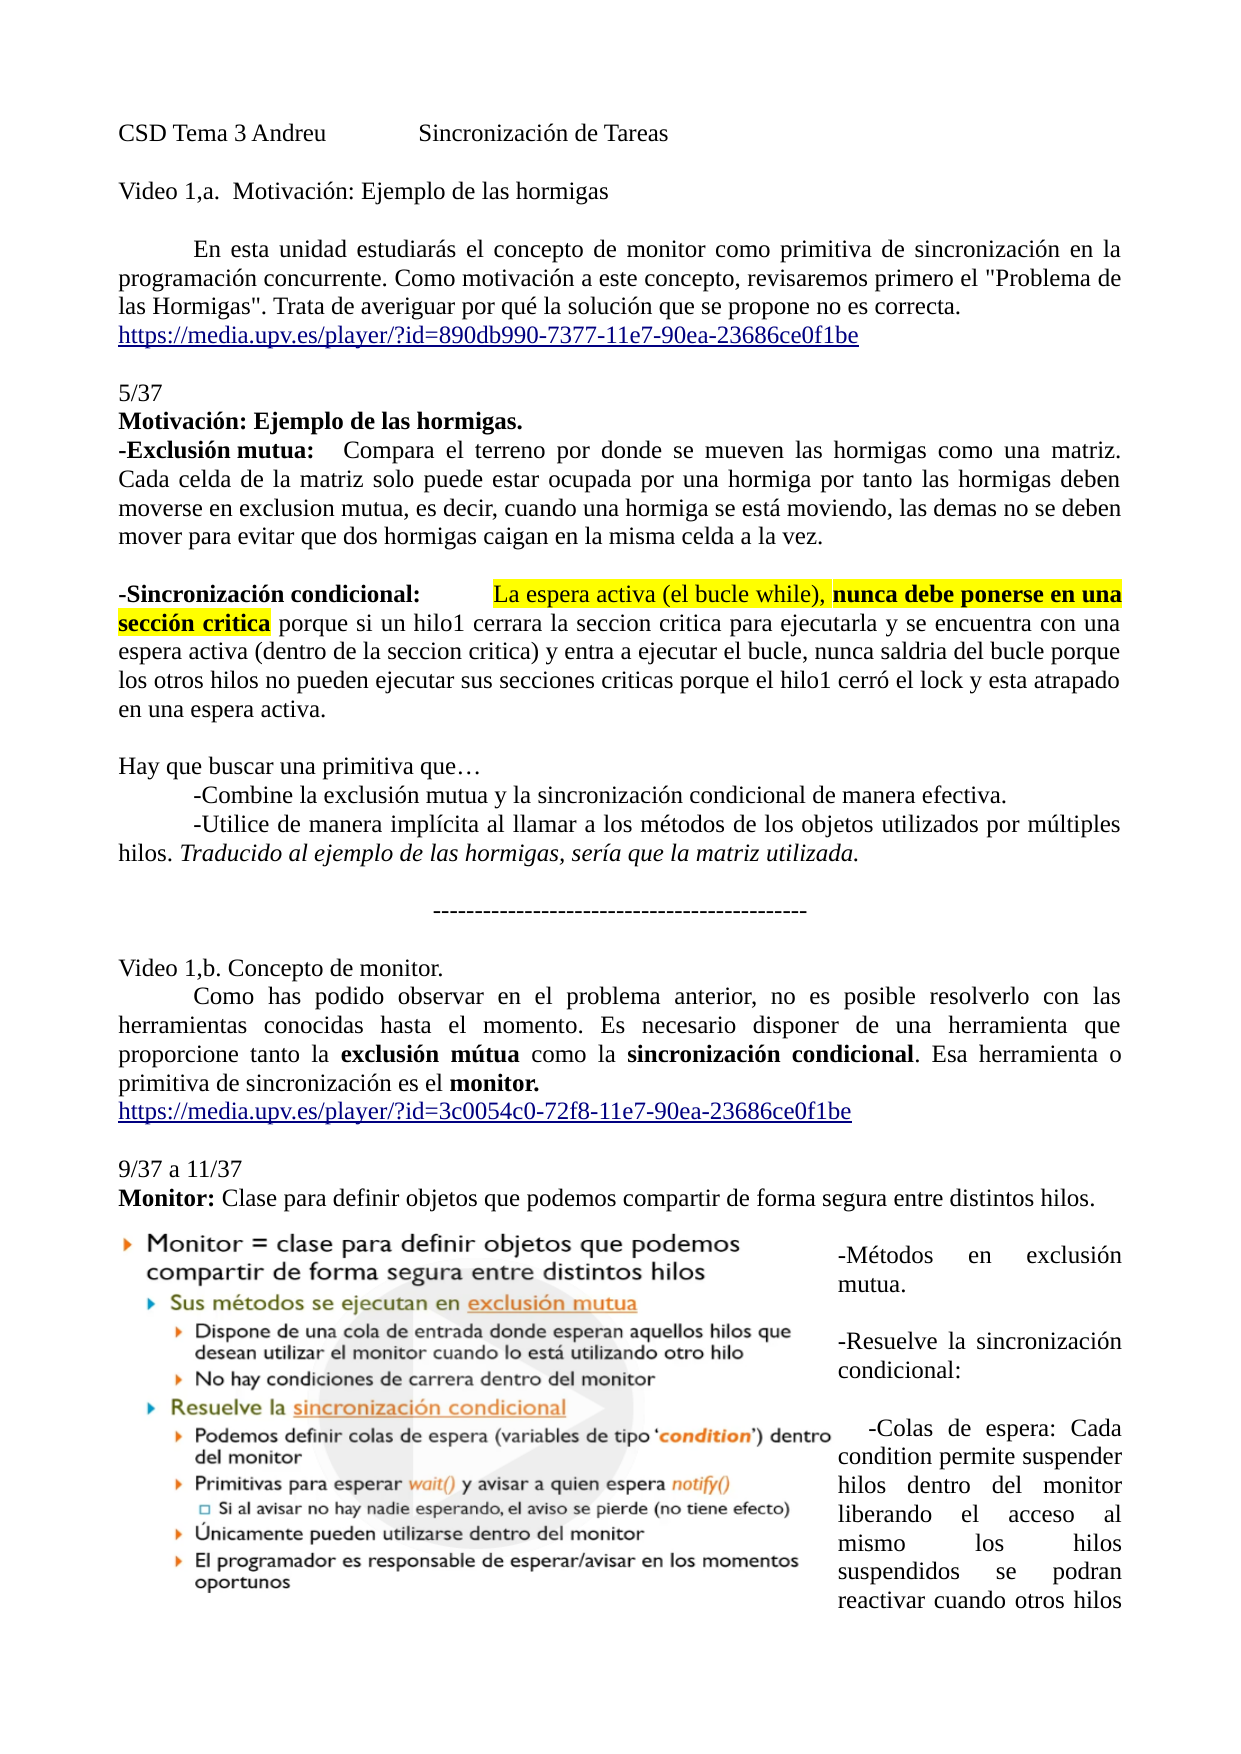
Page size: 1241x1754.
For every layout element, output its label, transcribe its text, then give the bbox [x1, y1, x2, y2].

text 9/37 a 11/37 [118, 1154, 1122, 1183]
text https://media.upv.es/player/?id=890db990-7377-11e7-90ea-23686ce0f1be [118, 320, 1122, 349]
text Monitor: Clase para definir objetos que podemos compartir de forma segura entre distintos hilos. [118, 1183, 1122, 1211]
picture [121, 1229, 838, 1594]
text --------------------------------------------- [118, 895, 1122, 924]
text Motivación: Ejemplo de las hormigas. [118, 406, 1122, 435]
text Video 1,b. Concepto de monitor. [118, 953, 1122, 981]
text -Sincronización condicional: La espera activa (el bucle while), nunca debe ponerse en una sección critica porque si un hilo1 cerrara la seccion critica para ejecutarla y se encuentra con una espera activa (dentro de la seccion critica) y entra a ejecutar el bucle, nunca saldria del bucle porque los otros hilos no pueden ejecutar sus secciones criticas porque el hilo1 cerró el lock y esta atrapado en una espera activa. [118, 579, 1122, 723]
text -Exclusión mutua: Compara el terreno por donde se mueven las hormigas como una matriz. Cada celda de la matriz solo puede estar ocupada por una hormiga por tanto las hormigas deben moverse en exclusion mutua, es decir, cuando una hormiga se está moviendo, las demas no se deben mover para evitar que dos hormigas caigan en la misma celda a la vez. [118, 435, 1122, 550]
text -Resuelve la sincronización condicional: [838, 1326, 1122, 1384]
text 5/37 [118, 378, 1122, 406]
text En esta unidad estudiarás el concepto de monitor como primitiva de sincronización en la programación concurrente. Como motivación a este concepto, revisaremos primero el "Problema de las Hormigas". Trata de averiguar por qué la solución que se propone no es correcta. [118, 234, 1122, 320]
text https://media.upv.es/player/?id=3c0054c0-72f8-11e7-90ea-23686ce0f1be [118, 1096, 1122, 1125]
text Como has podido observar en el problema anterior, no es posible resolverlo con las herramientas conocidas hasta el momento. Es necesario disponer de una herramienta que proporcione tanto la exclusión mútua como la sincronización condicional. Esa herramienta o primitiva de sincronización es el monitor. [118, 981, 1122, 1096]
text -Combine la exclusión mutua y la sincronización condicional de manera efectiva. [118, 780, 1122, 809]
text -Colas de espera: Cada condition permite suspender hilos dentro del monitor liberando el acceso al mismo los hilos suspendidos se podran reactivar cuando otros hilos [118, 1413, 1122, 1614]
text Hay que buscar una primitiva que… [118, 751, 1122, 780]
text -Utilice de manera implícita al llamar a los métodos de los objetos utilizados por múltiples hilos. Traducido al ejemplo de las hormigas, sería que la matriz utilizada. [118, 809, 1122, 866]
text -Métodos en exclusión mutua. [838, 1240, 1122, 1298]
text Video 1,a. Motivación: Ejemplo de las hormigas [118, 176, 1122, 205]
